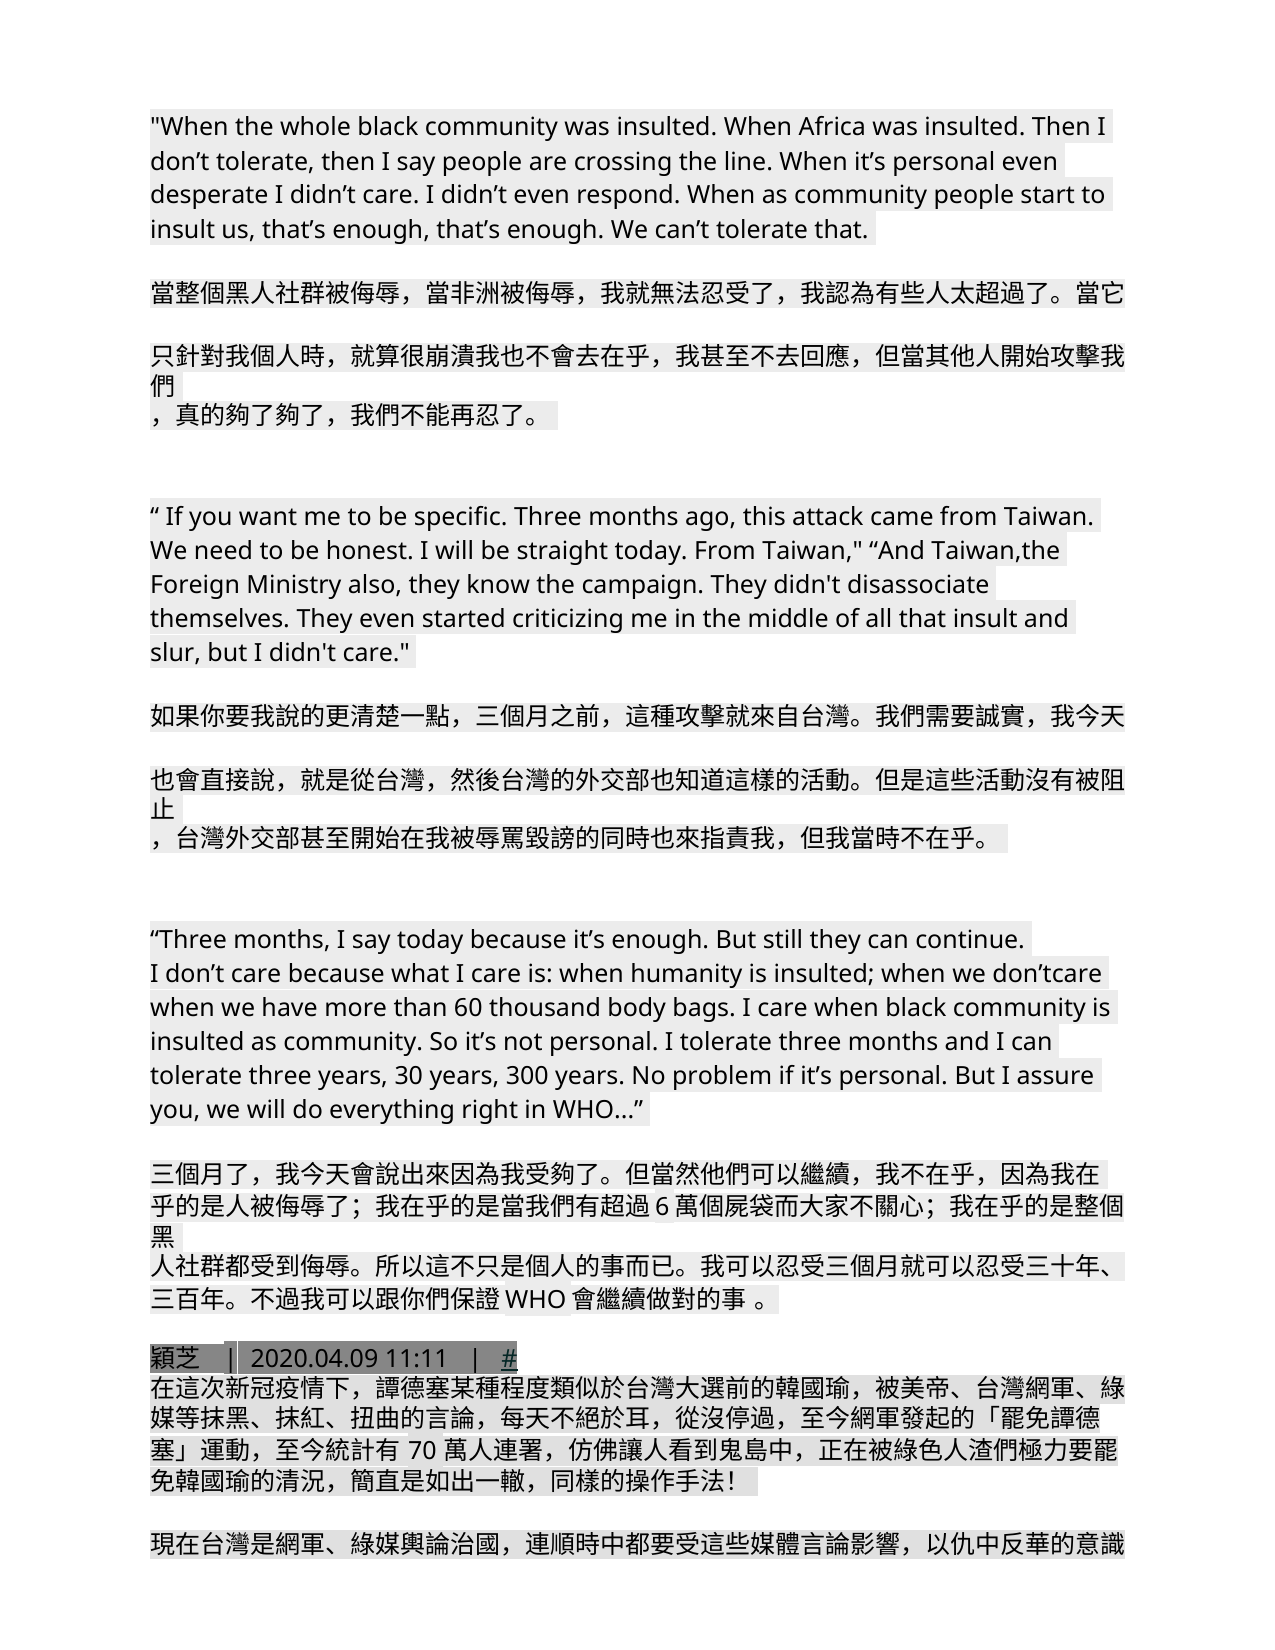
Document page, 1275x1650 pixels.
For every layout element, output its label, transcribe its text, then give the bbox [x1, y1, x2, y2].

text "When the whole black community was insulted. When Africa was insulted. Then I don’t tolerate, then I say people are crossing the line. When it’s personal even desperate I didn’t care. I didn’t even respond. When as community people start to insult us, that’s enough, that’s enough. We can’t tolerate that. 當整個黑人社群被侮辱，當非洲被侮辱，我就無法忍受了，我認為有些人太超過了。當它 只針對我個人時，就算很崩潰我也不會去在乎，我甚至不去回應，但當其他人開始攻擊我們 ，真的夠了夠了，我們不能再忍了。 “ If you want me to be specific. Three months ago, this attack came from Taiwan. We need to be honest. I will be straight today. From Taiwan," “And Taiwan,the Foreign Ministry also, they know the campaign. They didn't disassociate themselves. They even started criticizing me in the middle of all that insult and slur, but I didn't care." 如果你要我說的更清楚一點，三個月之前，這種攻擊就來自台灣。我們需要誠實，我今天 也會直接說，就是從台灣，然後台灣的外交部也知道這樣的活動。但是這些活動沒有被阻止 ，台灣外交部甚至開始在我被辱罵毀謗的同時也來指責我，但我當時不在乎。 “Three months, I say today because it’s enough. But still they can continue. I don’t care because what I care is: when humanity is insulted; when we don’tcare when we have more than 60 thousand body bags. I care when black community is insulted as community. So it’s not personal. I tolerate three months and I can tolerate three years, 30 years, 300 years. No problem if it’s personal. But I assure you, we will do everything right in WHO...” 三個月了，我今天會說出來因為我受夠了。但當然他們可以繼續，我不在乎，因為我在 乎的是人被侮辱了；我在乎的是當我們有超過6萬個屍袋而大家不關心；我在乎的是整個黑 人社群都受到侮辱。所以這不只是個人的事而已。我可以忍受三個月就可以忍受三十年、三百年。不過我可以跟你們保證WHO會繼續做對的事 。 [150, 75, 1125, 1316]
text 穎芝 | 2020.04.09 11:11 | # [150, 1341, 1125, 1374]
text 在這次新冠疫情下，譚德塞某種程度類似於台灣大選前的韓國瑜，被美帝、台灣網軍、綠媒等抹黑、抹紅、扭曲的言論，每天不絕於耳，從沒停過，至今網軍發起的「罷免譚德塞」運動，至今統計有 70 萬人連署，仿佛讓人看到鬼島中，正在被綠色人渣們極力要罷免韓國瑜的清況，簡直是如出一轍，同樣的操作手法！ 現在台灣是網軍、綠媒輿論治國，連順時中都要受這些媒體言論影響，以仇中反華的意識形態來操作政治防疫；武漢於昨日四月八日早就解封，順時中還要繼續凌遲滯留在大陸的台胞，不准他們回台，而對於從歐美日每天源源不絕地回台者（甚至有的人在登機前就有發燒或確診者），當這些人抵達機場，防疫小組絲毫沒有任何普測的行動意願，也沒有比照大陸回台者的處理方式來防疫，讓這些由歐美日返台者自主管理，放任他們到處趴趴走，兩相對照，真是情何以堪？？？ 美台聯手圍毆譚德塞！ https://reurl.cc/KkQ4Zq 科學家：新冠病毒是自然演化而來？ https://reurl.cc/R4Xqkg 一場新冠疫情讓美帝的能力原形畢露⋯ https://youtu.be/BBPABf6hukk https://youtu.be/0IHHpGN0VOY https://reurl.cc/O14M1r 台灣防疫國際模範！成績來自全民自覺！ https://reurl.cc/kdEVnK 英國前高官：西方國家別再提人權，中國比你們要深刻和務實得多，讓人活下去是最高的人權⋯ https://youtu.be/VnovmUzTxBE [150, 1374, 1125, 1559]
